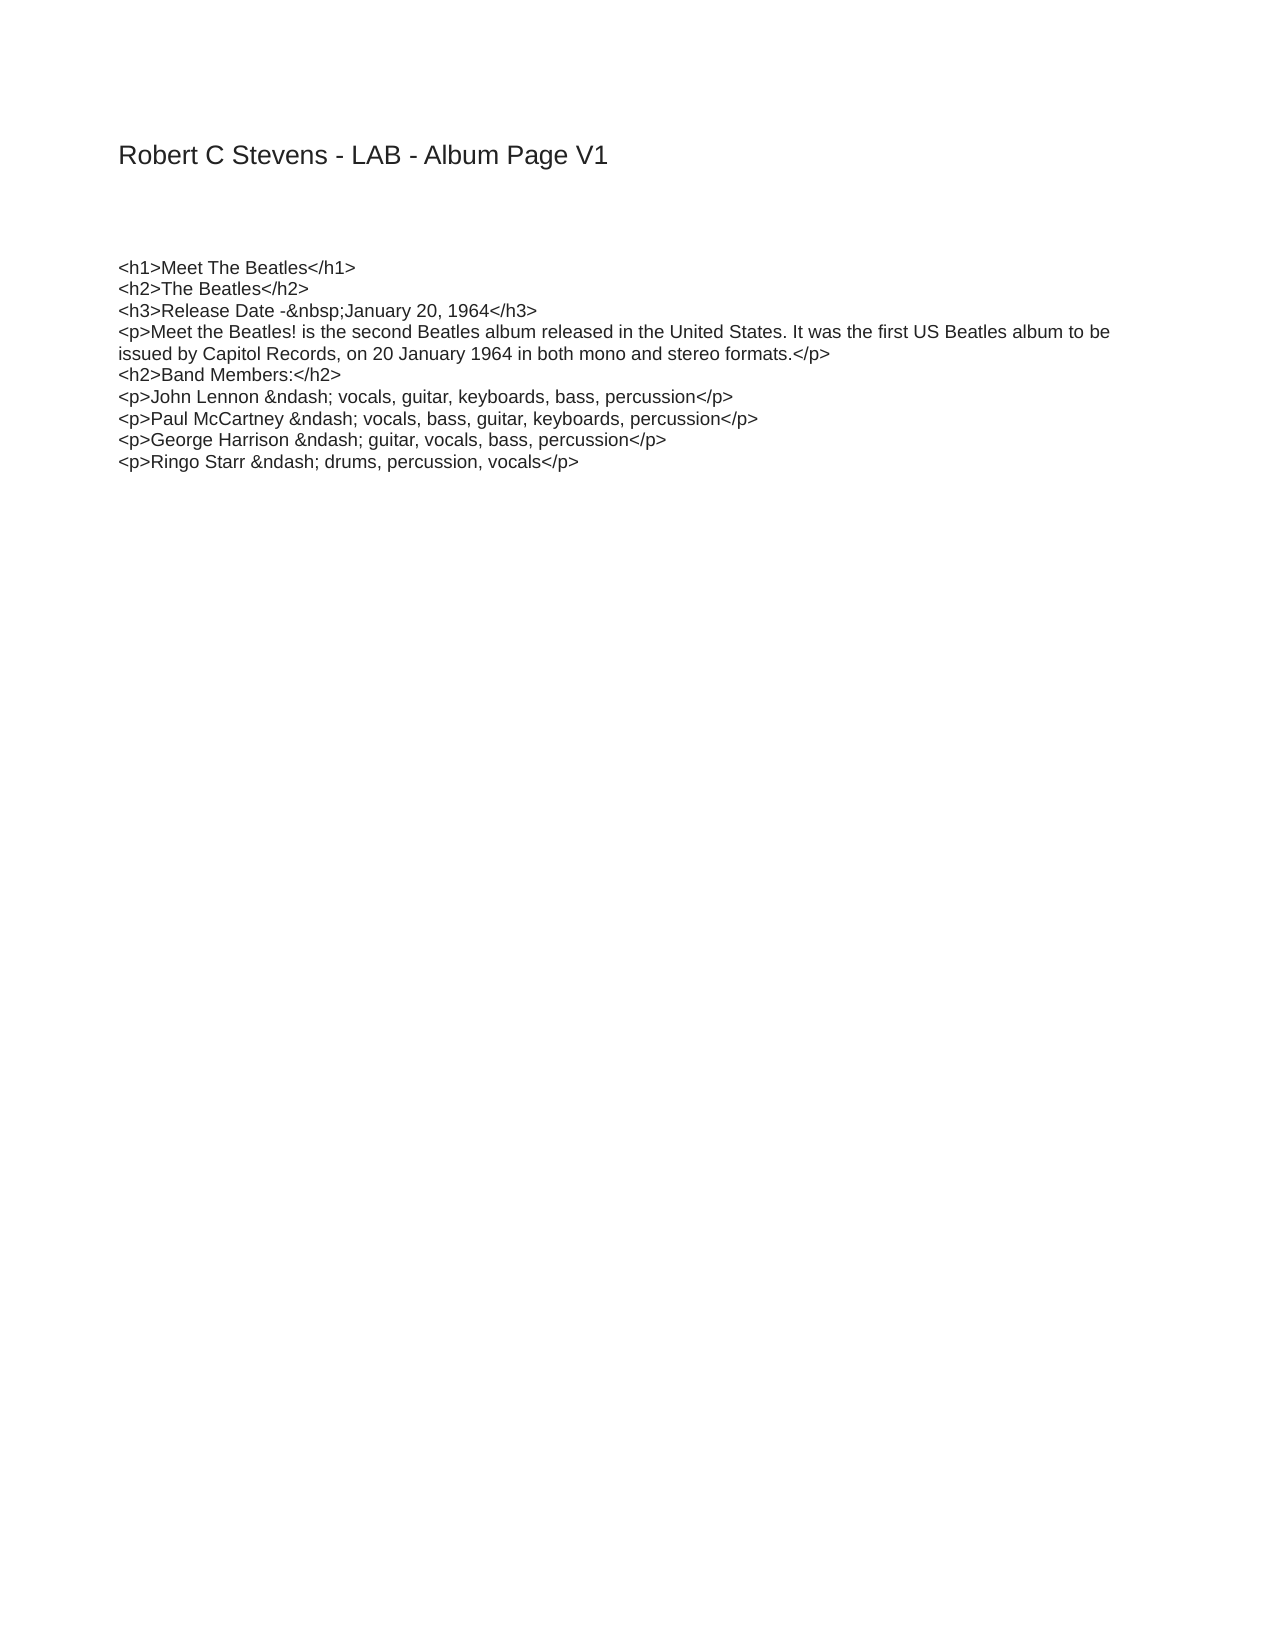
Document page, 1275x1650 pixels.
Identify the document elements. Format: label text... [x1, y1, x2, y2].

text <p>George Harrison &ndash; guitar, vocals, bass, percussion</p> [118, 429, 1157, 451]
text <h1>Meet The Beatles</h1> [118, 256, 1157, 278]
text Robert C Stevens - LAB - Album Page V1 [118, 140, 1157, 170]
text <p>Ringo Starr &ndash; drums, percussion, vocals</p> [118, 451, 1157, 472]
text <h3>Release Date -&nbsp;January 20, 1964</h3> [118, 299, 1157, 321]
text <p>Paul McCartney &ndash; vocals, bass, guitar, keyboards, percussion</p> [118, 407, 1157, 429]
text <h2>Band Members:</h2> [118, 364, 1157, 386]
text <h2>The Beatles</h2> [118, 278, 1157, 299]
text <p>Meet the Beatles! is the second Beatles album released in the United States. It was the first US Beatles album to be issued by Capitol Records, on 20 January 1964 in both mono and stereo formats.</p> [118, 321, 1157, 364]
text <p>John Lennon &ndash; vocals, guitar, keyboards, bass, percussion</p> [118, 386, 1157, 407]
